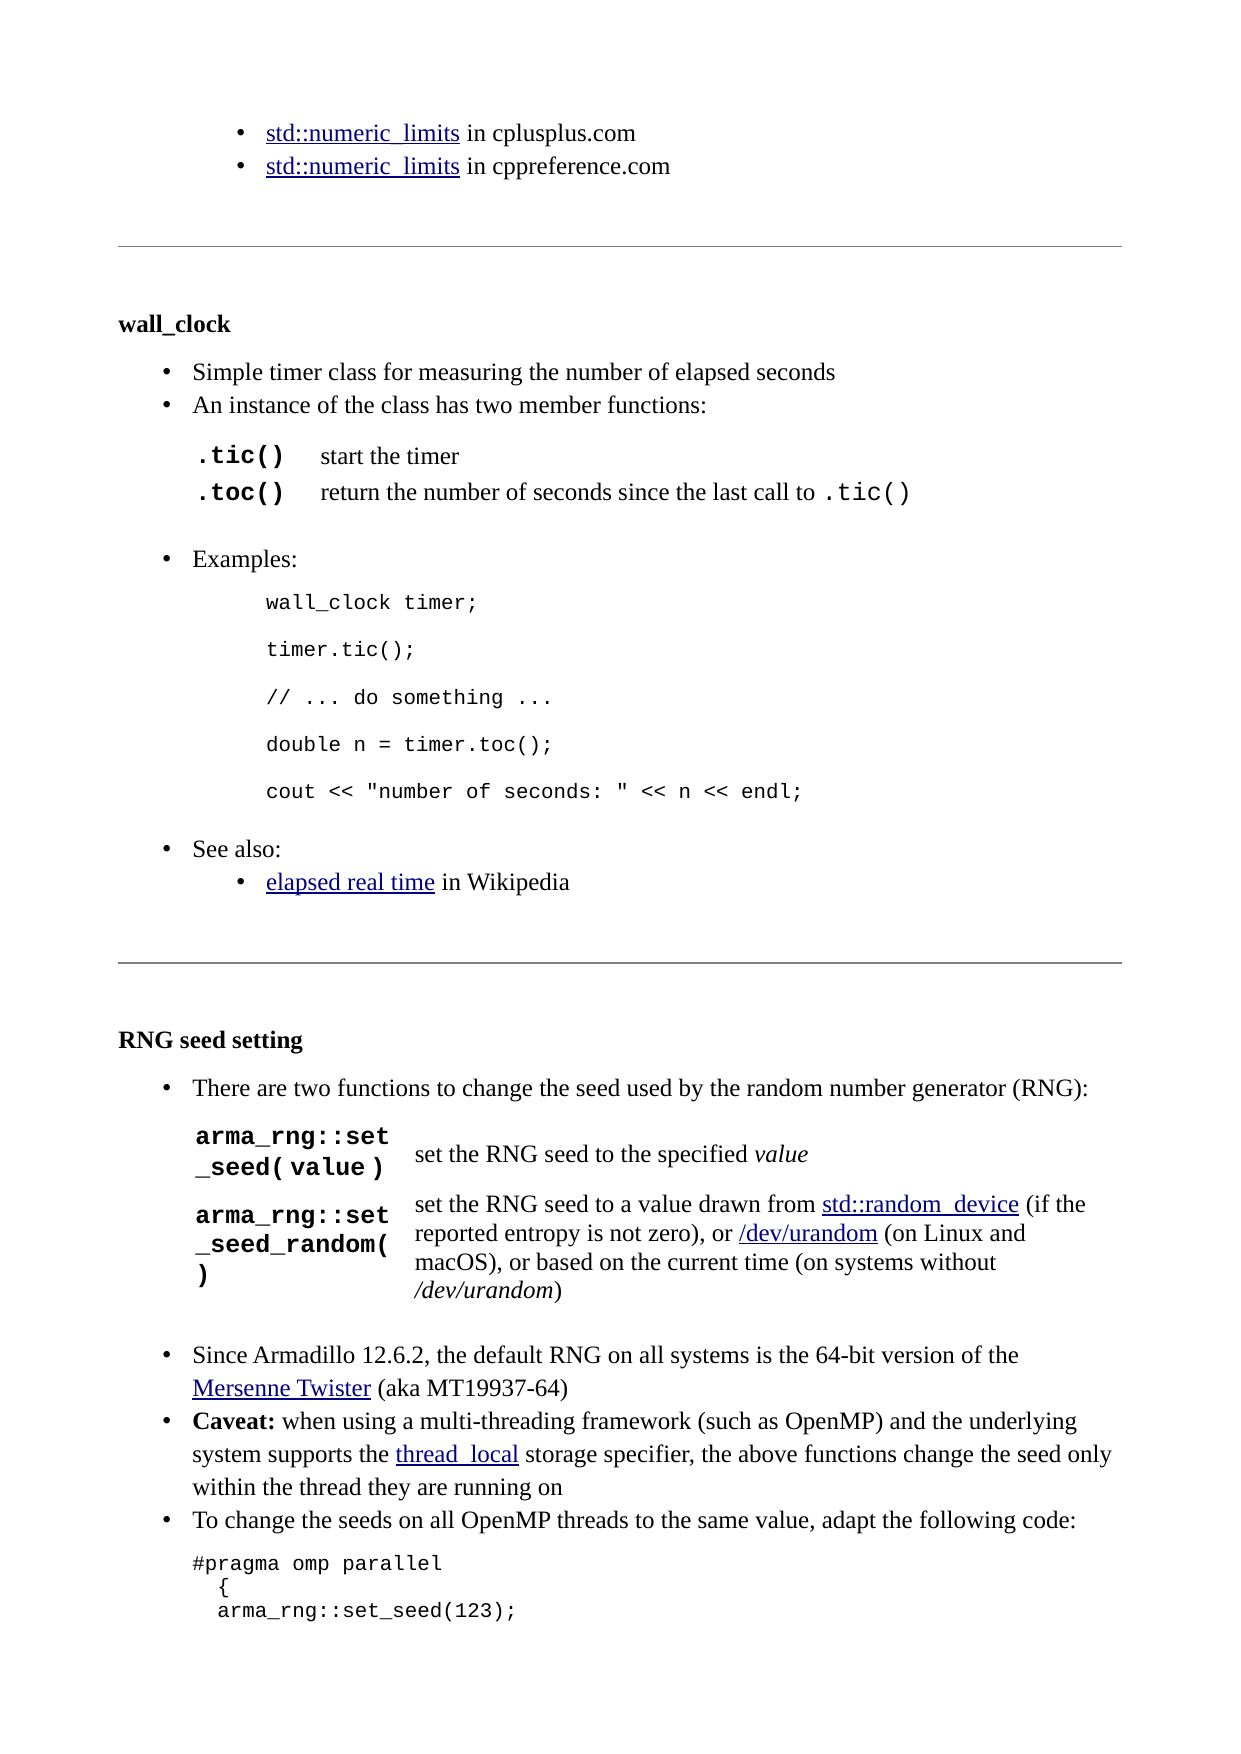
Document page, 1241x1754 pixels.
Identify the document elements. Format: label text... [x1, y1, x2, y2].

table_header [396, 1121, 411, 1186]
table_cell set the RNG seed to a value drawn from std::random_device (if the reported entropy is not zero), or /dev/urandom (on Linux and macOS), or based on the current time (on systems without /dev/urandom) [411, 1186, 1122, 1307]
list std::numeric_limits in cppreference.com [236, 151, 1122, 180]
table_cell return the number of seconds since the last call to .tic() [317, 474, 927, 511]
table_cell [302, 474, 317, 511]
list An instance of the class has two member functions: [162, 390, 1122, 418]
table_cell arma_rng::set_seed_random() [192, 1186, 396, 1307]
list #pragma omp parallel [162, 1553, 1122, 1577]
table_cell [396, 1186, 411, 1307]
list See also: [162, 834, 1122, 863]
list timer.tic(); [236, 639, 1122, 663]
list There are two functions to change the seed used by the random number generator (RNG): [162, 1073, 1122, 1102]
table_header [302, 437, 317, 474]
list double n = timer.toc(); [236, 734, 1122, 758]
list arma_rng::set_seed(123); [162, 1600, 1122, 1624]
list To change the seeds on all OpenMP threads to the same value, adapt the following code: [162, 1505, 1122, 1534]
table_header arma_rng::set_seed( value ) [192, 1121, 396, 1186]
list cout << "number of seconds: " << n << endl; [236, 781, 1122, 805]
table_header set the RNG seed to the specified value [411, 1121, 1122, 1186]
list // ... do something ... [236, 687, 1122, 710]
list Caveat: when using a multi-threading framework (such as OpenMP) and the underlying system supports the thread_local storage specifier, the above functions change the seed only within the thread they are running on [162, 1406, 1122, 1501]
list wall_clock timer; [236, 592, 1122, 616]
list Since Armadillo 12.6.2, the default RNG on all systems is the 64-bit version of the Mersenne Twister (aka MT19937-64) [162, 1340, 1122, 1402]
list Simple timer class for measuring the number of elapsed seconds [162, 357, 1122, 385]
table_cell .toc() [192, 474, 302, 511]
list { [162, 1577, 1122, 1600]
text RNG seed setting [118, 1025, 1122, 1054]
text wall_clock [118, 309, 1122, 338]
list std::numeric_limits in cplusplus.com [236, 118, 1122, 147]
table_header .tic() [192, 437, 302, 474]
list elapsed real time in Wikipedia [236, 867, 1122, 896]
list Examples: [162, 544, 1122, 573]
table_header start the timer [317, 437, 927, 474]
